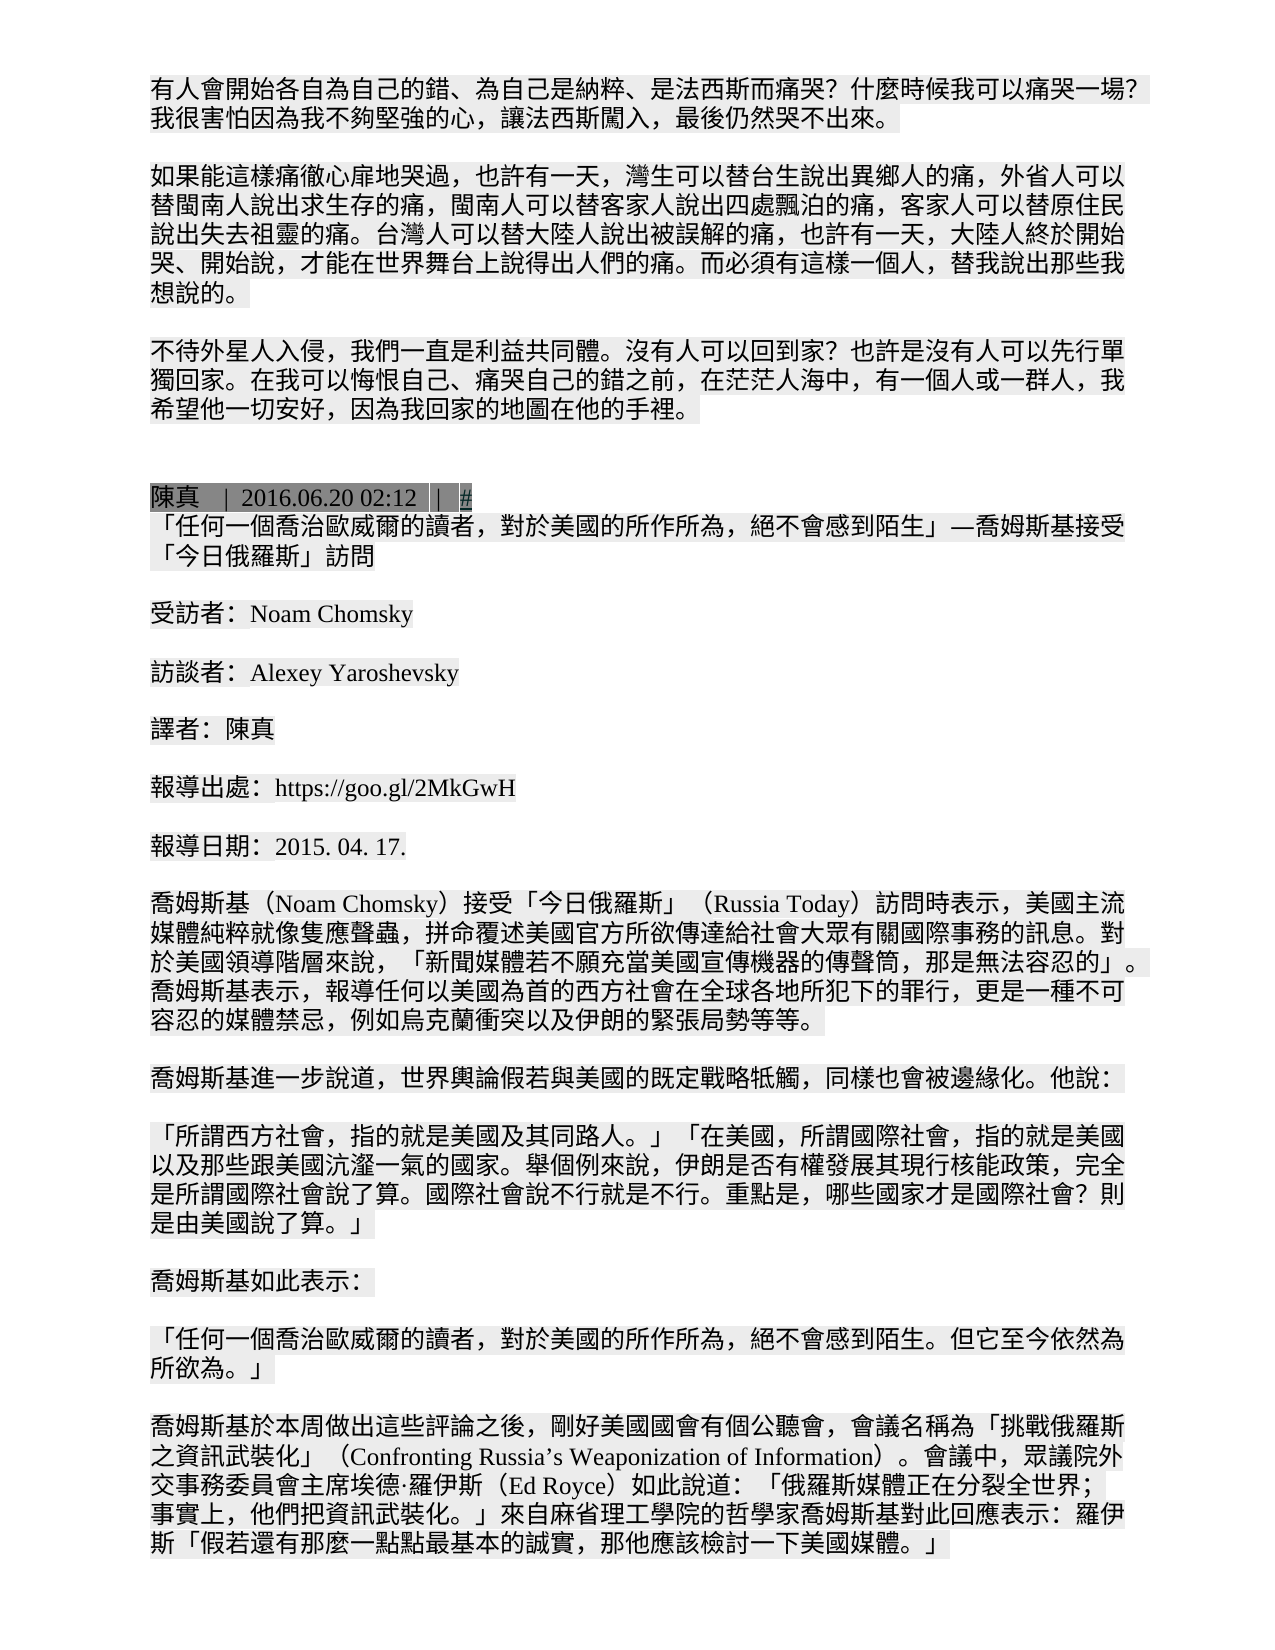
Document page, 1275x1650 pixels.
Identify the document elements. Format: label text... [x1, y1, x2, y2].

text 吴建民留下的话：中国这个势头如果丧失了 goo.gl/Fl5qNV "Bella Ciao" https://youtu.be/-nSF40smtgw 上頭的網址是前二天讀到的文章，和二戰時流傳開來的反法西斯民謠"Bella Ciao"，最近經常反覆聽。這首歌曲因為其左翼色彩，台灣人多半不太熟悉。在大陸，70年代隨著前南斯拉夫電影《橋》的上映，配上中文歌詞之後風行一時，早上還讀到習近平提及這部電影的新聞。據說這首歌曲有不下50種版本，上頭是九種不同語言的剪輯視頻。不同時期、不同歌者、不同聲音，傾訴著不同的感情，在YouTube或大陸土豆蝦米，都可以找到很豐富的完整版本。 對於「法西斯」這個詞，我感到兩岸人民有非常不一樣認知和感受，因為戰後台灣始終右的立場，「法西斯」這個詞在主流媒體裡是被淡化的，台灣人更多使用「納粹」而不是「法西斯」，大陸人對於這個詞則熟悉地不行。但我始終覺得，大陸人口中說的那個法西斯，和我認識的這個法西斯不太一樣，大陸人認識的法西斯，似乎總是夾帶著「非中國」的特質，或者換個方式來描述，就像社會主義一樣，這是「中國特色反法西斯」。兩岸對「法西斯」的差異，還可以換句話說，台灣人一般是不用法西斯來叫陣、對抗的，對大陸人來說，誰都可能會是法西斯，總之不是我。 誰是法西斯？對我來說，法西斯沒有特定的名字，有時個人、有時群體，是個邪靈，會隨時闖進假裝堅強實際懦弱的心，當個人 vs 群體（國家）時，無疑是「個人=反法西斯」、「群體（國家）=法西斯」，從我稍稍懂事以來，一直如此堅信著。 中國這屆政府上台以後，我內心裏的這個堅信開始動搖了......人車傾軋在八線道的大街或居民樓間的小巷、在各個公共空間人們無視文明標語的雜沓失序、食品安全空氣污染等等等等，這些生活中的繁瑣壓迫，很多時候我也用「人太多」的理由來替自己解圍，雖然我願意相信這些會隨著時間而改善，日復一日難免積出無名火，無名火搭配看新聞是很容易爆發的，看多了大陸新聞各種低級黑高級黑，有天我突然替中紀委們感到不值，提頭懸命去任事的他們，為誰辛苦為誰忙？經歷了這麼多的一個國家、經歷了這麼多的一群人，換來的卻是只有黨抱著亡黨的心情在改革、在前進，人呢？跟上了嗎？人與人之間呢？互助了嗎？......當我這樣想時，我懷疑起法西斯找上我了，我變得像許多中國人一樣，相信政府比相信身邊的人還多、同情政府比同情身邊的人還多、愛政府比愛身邊的人還多，我只能是腦袋進水了，才會如此顛倒黑白。 何以致人與人之間的信任如此淡薄？何以致人如此自私自利到不在乎影響了整個社會？何以致人如此看輕自己的生命，在車輛疾行的十字路口任意穿梭？......無論在裡頭在外頭的人都知道，除了歸咎文革之外，似乎不用再問為什麼，然而許多中國人總是婉轉地說：人太多。這麼婉轉想要迴避什麼？只是中國不能亂所以不能說？只是因為中央集權所以不敢說？與其說是不敢說、不能說而迴避，更像是不願說而迴避。 有時候我嘗試直白地描述人們想要迴避的東西是什麼，卻總是徒勞無功，那些刨樹根、人吃人、父母出賣子女、子女鬥垮父母......我知道這些，卻依然不知道他們在文革裡經歷了什麼？中國社會長期、深刻、全面地被文革左右，卻心照不宣地迴避著，這樣的情況和台灣的族群問題極其相似。那些白色恐怖、黨國追殺、媒體洗腦、噤若寒蟬......我知道這些，然而從白色恐怖無縫接軌到綠色恐怖的過程，有個隱晦的東西始終未曾表白，才使得今天的台灣人在族群衝突面前，總是搓湯圓地只談和解、避而不談問題。 兩岸每個人心裡都藏著一個不足為外人道的苦衷，那是什麼？何以至於有口難言？文革期間紅五類黑五類的階級鬥爭、台灣族群泛藍泛綠的分類衝突，在鬥爭衝突過後所有人若無其事、互相拍拍肩膀，但真的沒事嗎？也許，愛自己的敵人不難，原諒便是，既然原諒，有何不可說？鬥爭衝突中，讓我們受傷的是自己的親人，我們該如何恨自己的親人？不能恨、無法恨，這是人情義理，既然不恨，有何不可說？在這樣鋪天蓋地的政治運動裡，每一個人都是受害者，聽說其他受害者的故事，自然感同身受、自然同情掬淚，我們哭過了，事情卻依然還未過去，還能怎麼說？還有什麼可以說？不說的難言之隱是什麼？ 當有人說每個中國人都是為國犧牲時，我無法替他說話。我理解中國上下對於站上世界舞台的熱切期望、我知道中國在現實險惡的國際環境裡，如何戒慎地拿捏宣示主權和避免戰爭的分寸、我明白共產黨在替自己刮骨去病同時，隨時會革掉自己的命，我可以替現在的中國政府說話，但我無法替人們說話。我深深同情這些從文革地獄死裡逃生的人們，我深深感受人口眾多下的競爭壓力，我知道這裡的人如何為了生存自我剝削......我看得見在黨國底下一張張中國人的臉，但是我無法替他們說話？我聽得見當下中國政府在文革50週年的今天，欲說不能說的聲音，我卻看不見這些從巨大悲劇殘存生命的難言之隱，不足為外人道的是什麼？ 在族群衝突中，每個人都是受害者，在文革煉獄裡，每個人都是受害者，因為如此，我們無法原諒的不是敵人、不是親人，我們無法原諒的是自己，就像德國人哈夫納的故事一樣，在衝突發生之前之中之後，我們噤默了、圍觀了、甚至鼓譟了，因為害怕被圍毆，所以加入了圍毆的行列，我們是彼此的受害者，同時也是彼此的加害者，我們用毛、用蔣作為我們開脫罪惡感的藉口，罪惡感卻始終揮之不去，以至於有口難言。有口難言的是我們不願面對，自己就是毛、就是蔣，我就是法西斯，我就是納粹。 二戰已經過去又還未過去，文革已經過去又還未過去，而台灣的族群問題早該過去又還未過去，如果我現在只能替國家說話，卻無法替人們說話，那是因為我心裡住著法西斯。我們只說了自己的痛，卻迴避了自己的錯，我們只刻畫了台灣人的悲情、中國人的苦難，卻未曾意識到、體認到、悔恨到是因為我導致了這樣的悲情和苦難，是因為我從不承認我就是法西斯，導致了我顛倒所愛，使得那些我可見可感可念可想的所有一切，無處寄託。 只有因自己、替自己流下的眼淚，才能感受到滾燙的溫度。什麼時候台灣人、大陸人、所有人會開始各自為自己的錯、為自己是納粹、是法西斯而痛哭？什麼時候我可以痛哭一場？我很害怕因為我不夠堅強的心，讓法西斯闖入，最後仍然哭不出來。 如果能這樣痛徹心扉地哭過，也許有一天，灣生可以替台生說出異鄉人的痛，外省人可以替閩南人說出求生存的痛，閩南人可以替客家人說出四處飄泊的痛，客家人可以替原住民說出失去祖靈的痛。台灣人可以替大陸人說出被誤解的痛，也許有一天，大陸人終於開始哭、開始說，才能在世界舞台上說得出人們的痛。而必須有這樣一個人，替我說出那些我想說的。 不待外星人入侵，我們一直是利益共同體。沒有人可以回到家？也許是沒有人可以先行單獨回家。在我可以悔恨自己、痛哭自己的錯之前，在茫茫人海中，有一個人或一群人，我希望他一切安好，因為我回家的地圖在他的手裡。 [150, 75, 1125, 424]
text 「任何一個喬治歐威爾的讀者，對於美國的所作所為，絕不會感到陌生」—喬姆斯基接受「今日俄羅斯」訪問 受訪者：Noam Chomsky 訪談者：Alexey Yaroshevsky 譯者：陳真 報導出處：https://goo.gl/2MkGwH 報導日期：2015. 04. 17. 喬姆斯基（Noam Chomsky）接受「今日俄羅斯」（Russia Today）訪問時表示，美國主流媒體純粹就像隻應聲蟲，拼命覆述美國官方所欲傳達給社會大眾有關國際事務的訊息。對於美國領導階層來說，「新聞媒體若不願充當美國宣傳機器的傳聲筒，那是無法容忍的」。喬姆斯基表示，報導任何以美國為首的西方社會在全球各地所犯下的罪行，更是一種不可容忍的媒體禁忌，例如烏克蘭衝突以及伊朗的緊張局勢等等。 喬姆斯基進一步說道，世界輿論假若與美國的既定戰略牴觸，同樣也會被邊緣化。他說： 「所謂西方社會，指的就是美國及其同路人。」「在美國，所謂國際社會，指的就是美國以及那些跟美國沆瀣一氣的國家。舉個例來說，伊朗是否有權發展其現行核能政策，完全是所謂國際社會說了算。國際社會說不行就是不行。重點是，哪些國家才是國際社會？則是由美國說了算。」 喬姆斯基如此表示： 「任何一個喬治歐威爾的讀者，對於美國的所作所為，絕不會感到陌生。但它至今依然為所欲為。」 喬姆斯基於本周做出這些評論之後，剛好美國國會有個公聽會，會議名稱為「挑戰俄羅斯之資訊武裝化」（Confronting Russia’s Weaponization of Information）。會議中，眾議院外交事務委員會主席埃德·羅伊斯（Ed Royce）如此說道：「俄羅斯媒體正在分裂全世界；事實上，他們把資訊武裝化。」來自麻省理工學院的哲學家喬姆斯基對此回應表示：羅伊斯「假若還有那麼一點點最基本的誠實，那他應該檢討一下美國媒體。」 喬姆斯基舉近日紐約時報的一篇報導為例。報導中提到美國在與伊朗的雙方暫時協議中，對於伊朗的核武野心，認為美國及西方社會不應該信任伊朗。喬姆斯基告訴「今日俄羅斯」的記者雅拉謝夫斯基 （Alexey Yaroshevsky） 說：「最有趣的是，報導中居然指控伊朗破壞中東的穩定與和平，就只因為伊朗支持曾經在伊拉克殺害美軍的武裝團體。」喬姆斯基說： 「這聽起來就好像比方說，在 1943 年，納粹的媒體指控英國破壞歐洲的穩定與和平，因為英國支持曾經殺害納粹士兵的戰士。換句話說，這項指控背後有個假設是：當美國血腥入侵伊拉克，殺害了數十萬人，徹底摧毀這個國家，而且刻意挑起教派衝突，使得整個伊拉克四分五裂。紐約時報說，這叫做穩定。要是有人膽敢抵抗，那就是破壞穩定與和平。」 喬姆斯基同時也以歐巴馬近日與古巴的接觸來談論美國媒體之宣傳戰。他說，美國長年以來把古巴定位為支持恐怖主義的國家，並據此對古巴發動長達半個多世紀極其嚴苛的禁運措施。然而，美國主流媒體卻指控古巴使自己陷於孤立。喬姆斯基說： 「真相其實非常清楚。在這樣一個自由開放的社會裏，我們相較過去更加容易能取得一些內部文件。你不能辯解說你不知道有這些事啊，沒有紀錄可查啊。我們畢竟不是極權國家，我們應該知道曾經發生過一些什麼事。事實上，甘迺迪政權對古巴曾經發動一場非常可怕的血腥恐怖攻擊。（陳真按：指的是豬玀灣事件）這也恰恰是古巴飛彈危機的主要導火線之一。這起攻擊行動，發生在 1962 年的 10 月，美國為了入侵古巴所祕密策動的一場戰爭。飛彈危機就是這麼來的。時至今日，在美國卻不允許談論這些事，你頂多只能提及美國確實曾經多次暗殺古巴領導人卡斯楚，至於當初由美國中情局所策動的這場血腥侵略攻擊，卻被斥為無稽之談。但實際上，它是極其嚴重的一次恐怖主義戰爭。」 喬姆斯基說，歐巴馬對古巴政策的改弦易張，當然不是西方媒體每天不斷放送的所謂為了追求什麼民主自由。「事實上，裏頭沒有一絲高貴的念頭，純粹就只是因為美國在這些議題上是孤立無援的。但你在美國就是不允許討論這些真相。儘管這一切全都有案可查，完全不是祕密，但它在美國就是不許討論。這就如同這樣的狀況：當美國侵略一個國家時，假若這個國家做出抵抗，那麼，犯下罪行的一方當然是侵略者而非抵抗者；即便是這樣一種顯而易見的想法，在美國不要說談論，你甚至連想都不可以想。」 至於國際法，喬姆斯基說，「它只能在西方強權的允許之下，才有可能執行」。一旦越界，便是廢紙一張。記者問道：那麼，當國際法只是由美國來決定何者該執行何者不該執行，而且美國可以完全不受其約束的現狀下，國際法是否已經死亡？喬姆斯基回答說：「當你說國際法已死時，意味著它曾經活過。但重點是：它曾活過嗎？」對此，喬姆斯基舉例說，八零年代，當國際法庭做出裁決，要求美國停止對於尼加拉瓜的非法戰爭並應做出巨額賠償時，美國悍然拒絕。喬姆斯基說： 「所謂國際法是根本管不到西方強權的頭上來的，完全使不上力。比方說國際刑事法庭（ International Criminal Court），曾經調查並且把美國所不喜歡的一些非洲領導人給繩之以法，但是，本世紀以來，人類的最大罪行，毫無疑問就是美國侵略伊拉克。你覺得有可能也把美國領導人給繩之以法嗎？那是絕對完全無法想像的。」 喬姆斯基說，所謂的美國夢或美國民主，「正急遽地衰敗中」，也許這是因為在所有富裕國家裏頭，美國是社會運動能力最差的一個國家。美國僅僅維持了一個所謂民主的空殼子，但實質民主內涵卻急速萎縮。他說：「基本上，大部份美國人的各種公民權一直不斷被剝奪。」他並以美國的各項選舉為例，進一步說道： 「美國的民意代表根本不會去管你什麼民意，因為這些民意事實上就來自經濟收入底層四分之三的人口；一旦來到經濟狀況較好一些的上層，你的影響力也就會多一些；假若來到收入的金字塔頂端，那麼，他們才是一切政策的制定者。這是一種財閥統治（plutocracy），而非民主政治（democracy）。」 [150, 512, 1125, 1559]
text 陳真 | 2016.06.20 02:12 | # [150, 483, 1125, 512]
